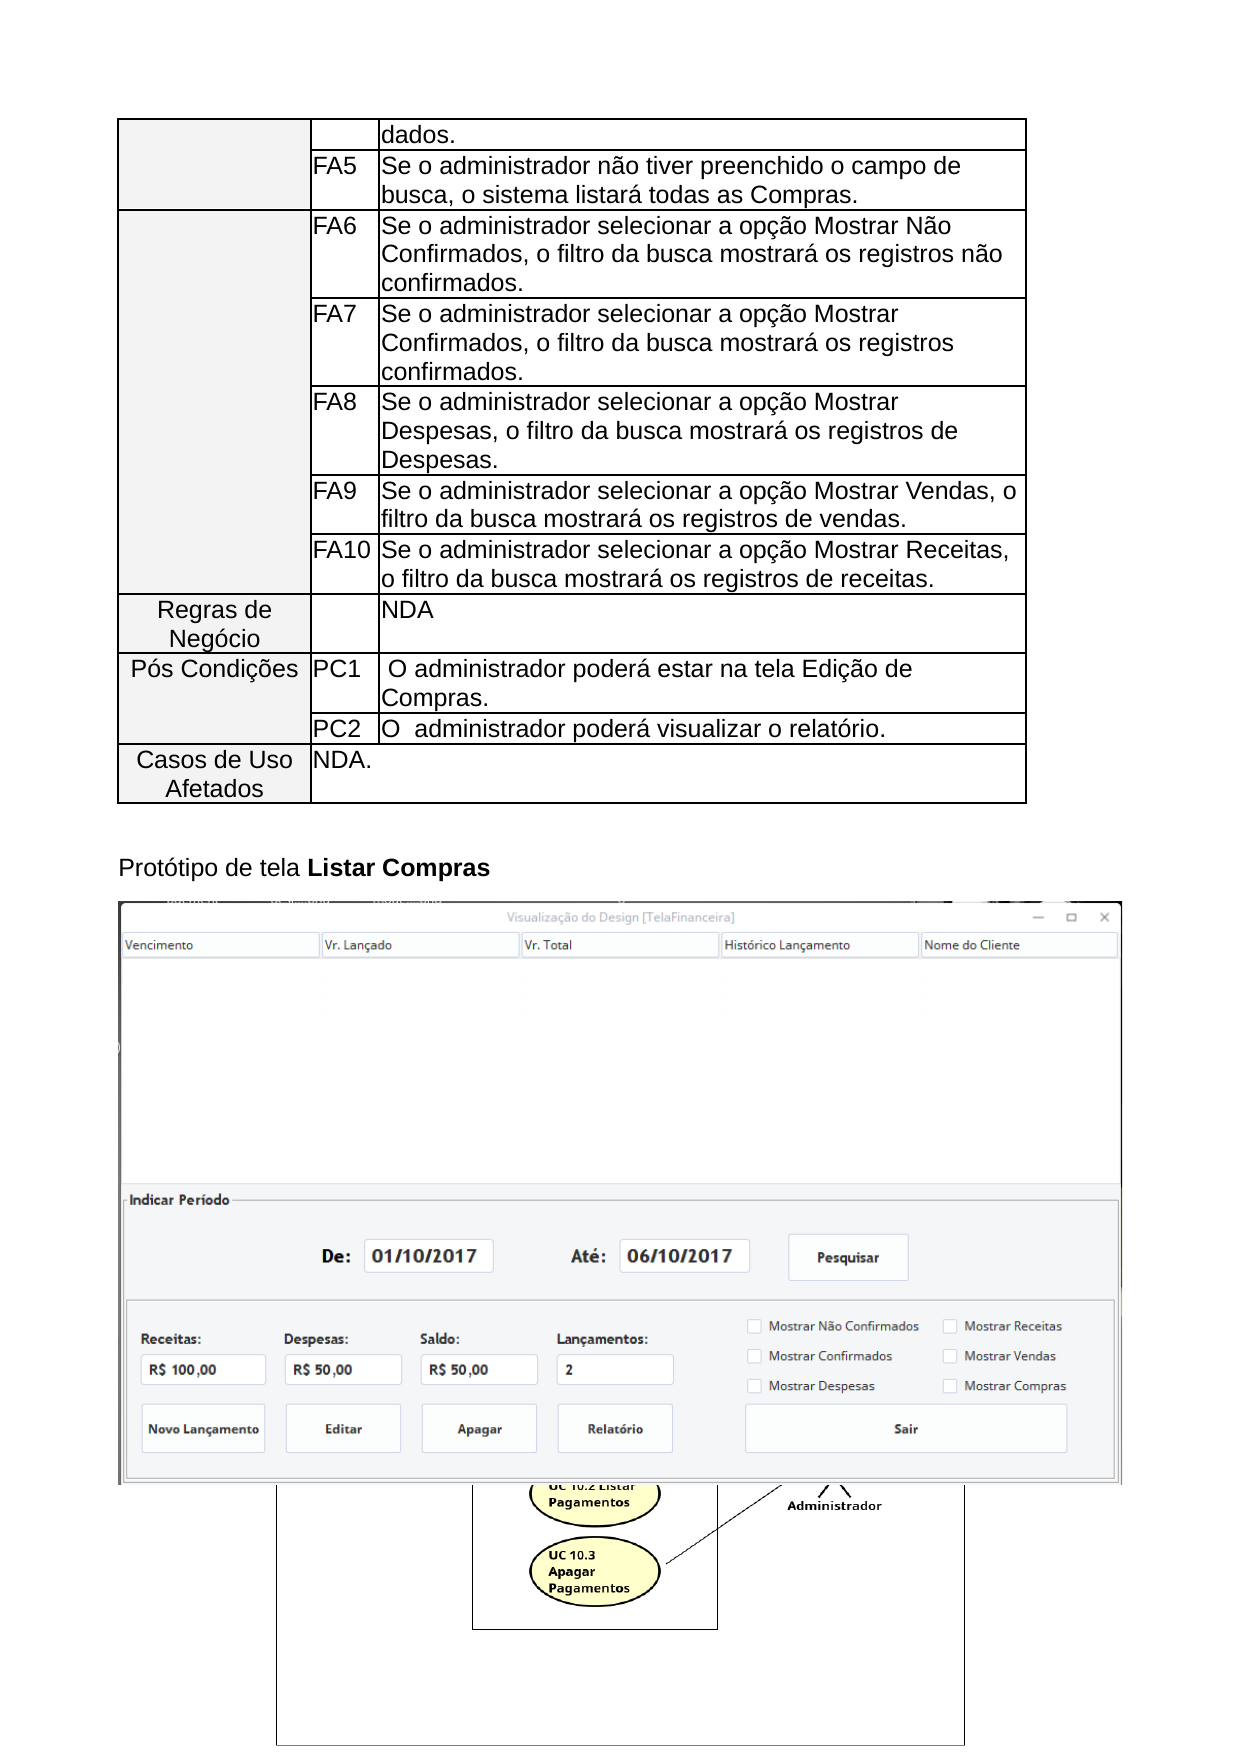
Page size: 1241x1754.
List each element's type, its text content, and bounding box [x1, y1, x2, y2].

table_cell [312, 595, 378, 652]
picture [118, 901, 1123, 1754]
table_cell NDA [380, 595, 1025, 652]
table_cell dados. [380, 120, 1025, 149]
table_cell FA6 [312, 211, 378, 297]
table_cell [119, 120, 310, 208]
table_cell Se o administrador selecionar a opção Mostrar Não Confirmados, o filtro da busca mostrará os registros não confirmados. [380, 211, 1025, 297]
table_cell FA5 [312, 151, 378, 208]
table_cell Se o administrador selecionar a opção Mostrar Despesas, o filtro da busca mostrará os registros de Despesas. [380, 387, 1025, 473]
table_cell [312, 120, 378, 149]
table_cell Se o administrador selecionar a opção Mostrar Confirmados, o filtro da busca mostrará os registros confirmados. [380, 299, 1025, 385]
table_cell [119, 211, 310, 593]
table_cell Se o administrador selecionar a opção Mostrar Vendas, o filtro da busca mostrará os registros de vendas. [380, 476, 1025, 533]
table_cell FA8 [312, 387, 378, 473]
table_cell Se o administrador não tiver preenchido o campo de busca, o sistema listará todas as Compras. [380, 151, 1025, 208]
table_cell NDA. [312, 745, 1025, 802]
table_cell Pós Condições [119, 654, 310, 743]
table_cell FA10 [312, 535, 378, 593]
table_cell Casos de Uso Afetados [119, 745, 310, 802]
table_cell Regras de Negócio [119, 595, 310, 652]
table_cell Se o administrador selecionar a opção Mostrar Receitas, o filtro da busca mostrará os registros de receitas. [380, 535, 1025, 593]
table_cell PC1 [312, 654, 378, 712]
table_cell FA7 [312, 299, 378, 385]
text Protótipo de tela Listar Compras [118, 853, 1122, 882]
table_cell PC2 [312, 714, 378, 743]
table_cell O administrador poderá estar na tela Edição de Compras. [380, 654, 1025, 712]
table_cell FA9 [312, 476, 378, 533]
table_cell O administrador poderá visualizar o relatório. [380, 714, 1025, 743]
